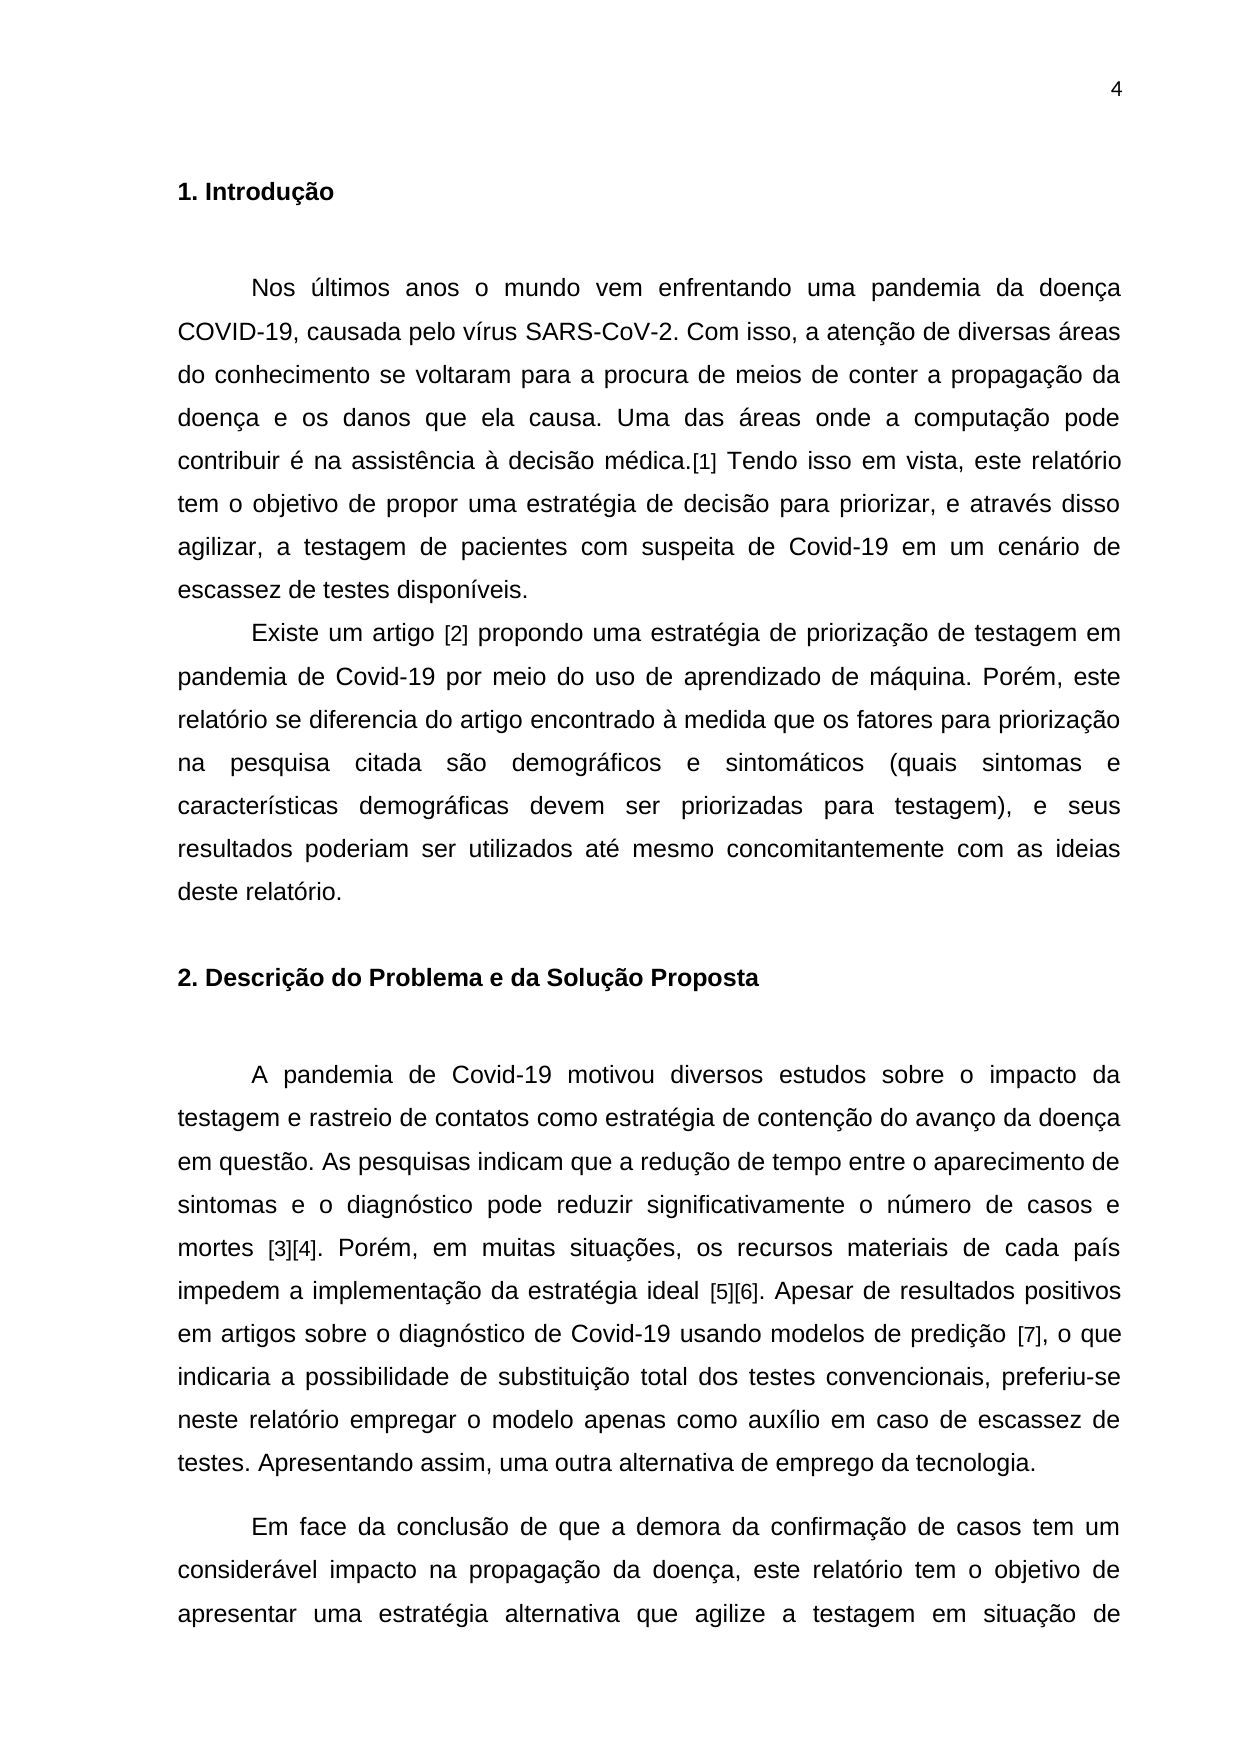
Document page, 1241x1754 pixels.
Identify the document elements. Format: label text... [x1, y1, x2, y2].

text Nos últimos anos o mundo vem enfrentando uma pandemia da doença COVID-19, causada pelo vírus SARS-CoV-2. Com isso, a atenção de diversas áreas do conhecimento se voltaram para a procura de meios de conter a propagação da doença e os danos que ela causa. Uma das áreas onde a computação pode contribuir é na assistência à decisão médica.[1] Tendo isso em vista, este relatório tem o objetivo de propor uma estratégia de decisão para priorizar, e através disso agilizar, a testagem de pacientes com suspeita de Covid-19 em um cenário de escassez de testes disponíveis. [177, 273, 1122, 604]
subtitle 1. Introdução [177, 177, 1122, 206]
subtitle 2. Descrição do Problema e da Solução Proposta [177, 963, 1122, 992]
text Existe um artigo [2] propondo uma estratégia de priorização de testagem em pandemia de Covid-19 por meio do uso de aprendizado de máquina. Porém, este relatório se diferencia do artigo encontrado à medida que os fatores para priorização na pesquisa citada são demográficos e sintomáticos (quais sintomas e características demográficas devem ser priorizadas para testagem), e seus resultados poderiam ser utilizados até mesmo concomitantemente com as ideias deste relatório. [177, 618, 1122, 906]
text A pandemia de Covid-19 motivou diversos estudos sobre o impacto da testagem e rastreio de contatos como estratégia de contenção do avanço da doença em questão. As pesquisas indicam que a redução de tempo entre o aparecimento de sintomas e o diagnóstico pode reduzir significativamente o número de casos e mortes [3][4]. Porém, em muitas situações, os recursos materiais de cada país impedem a implementação da estratégia ideal [5][6]. Apesar de resultados positivos em artigos sobre o diagnóstico de Covid-19 usando modelos de predição [7], o que indicaria a possibilidade de substituição total dos testes convencionais, preferiu-se neste relatório empregar o modelo apenas como auxílio em caso de escassez de testes. Apresentando assim, uma outra alternativa de emprego da tecnologia. [177, 1060, 1122, 1477]
text Em face da conclusão de que a demora da confirmação de casos tem um considerável impacto na propagação da doença, este relatório tem o objetivo de apresentar uma estratégia alternativa que agilize a testagem em situação de [177, 1512, 1122, 1627]
